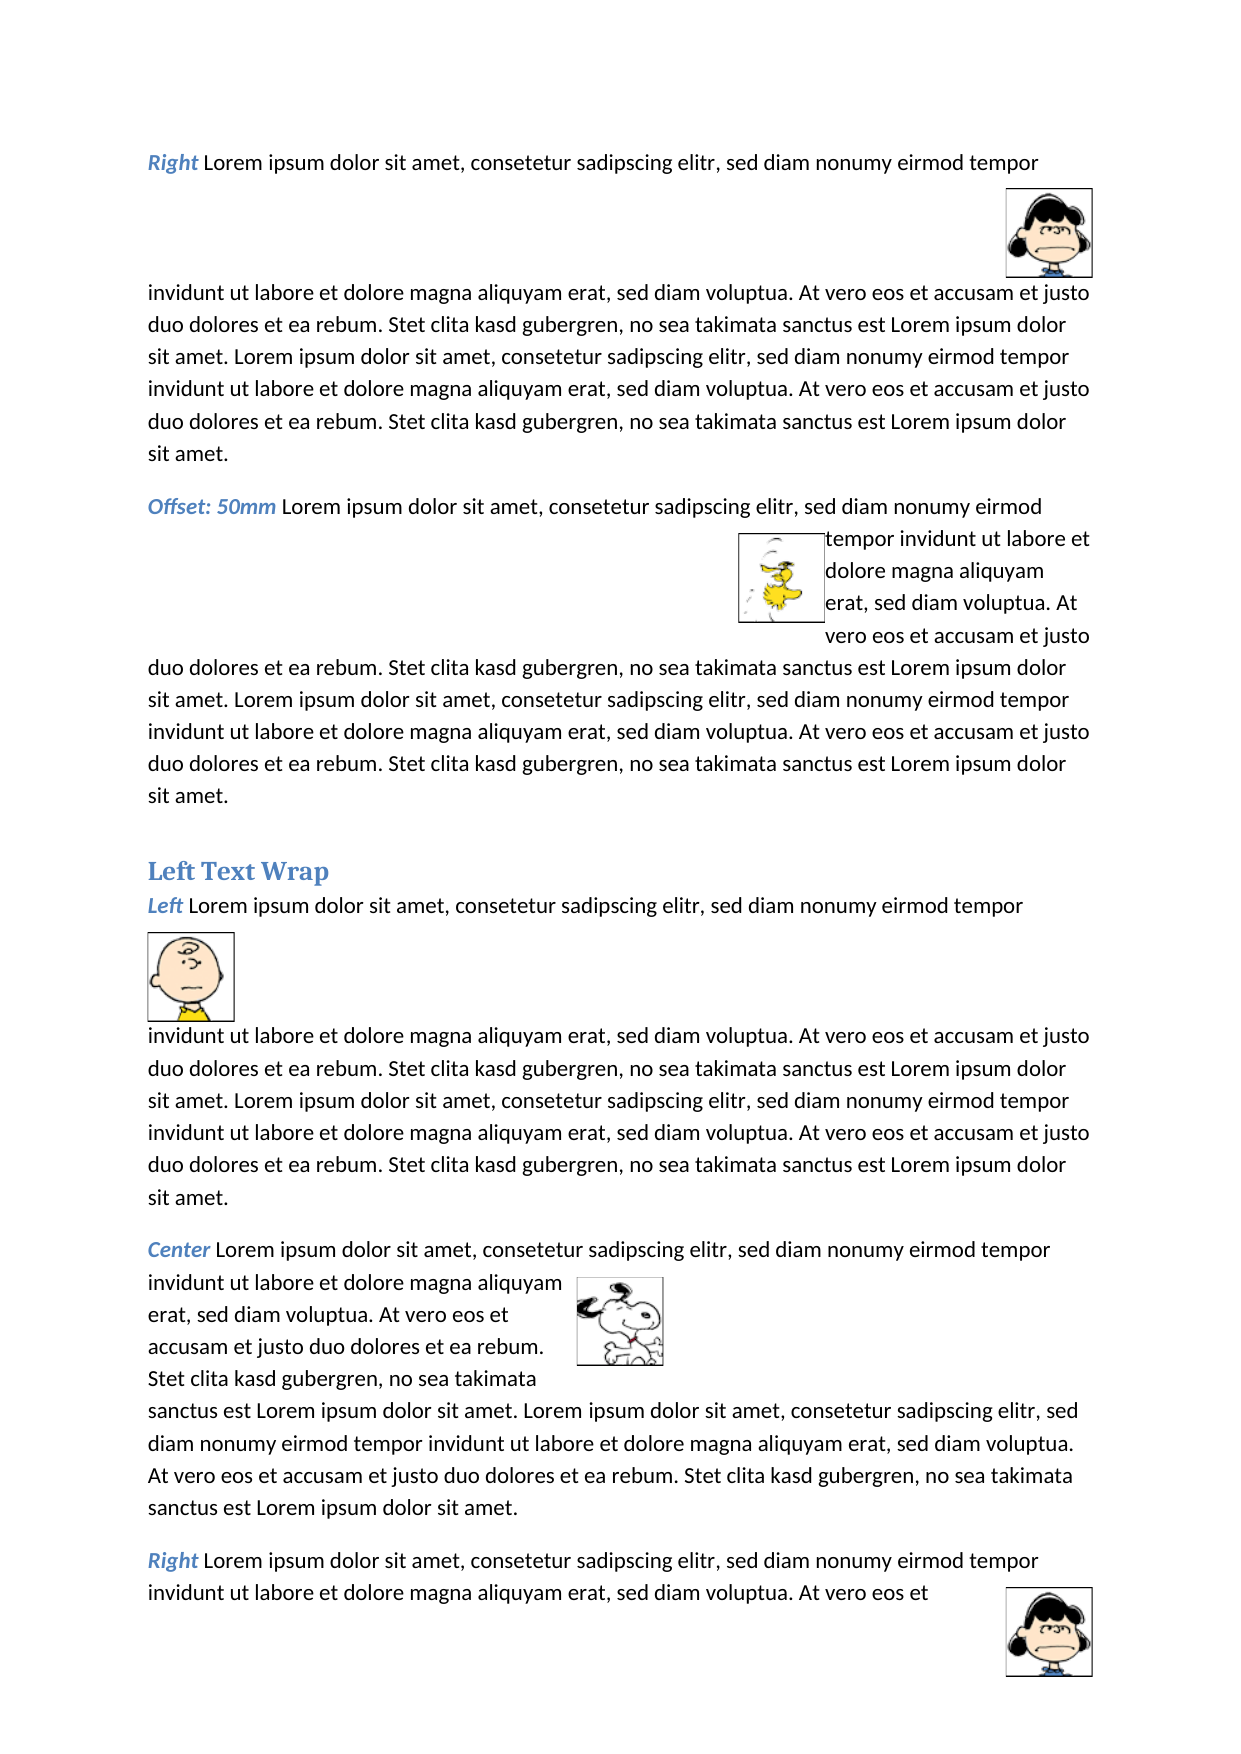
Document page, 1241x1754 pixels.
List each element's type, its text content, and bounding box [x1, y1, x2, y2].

text Offset: 50mm Lorem ipsum dolor sit amet, consetetur sadipscing elitr, sed diam nonumy eirmod tempor invidunt ut labore et dolore magna aliquyam erat, sed diam voluptua. At vero eos et accusam et justo duo dolores et ea rebum. Stet clita kasd gubergren, no sea takimata sanctus est Lorem ipsum dolor sit amet. Lorem ipsum dolor sit amet, consetetur sadipscing elitr, sed diam nonumy eirmod tempor invidunt ut labore et dolore magna aliquyam erat, sed diam voluptua. At vero eos et accusam et justo duo dolores et ea rebum. Stet clita kasd gubergren, no sea takimata sanctus est Lorem ipsum dolor sit amet. [148, 492, 1093, 810]
subtitle Left Text Wrap [148, 856, 1093, 887]
text Right Lorem ipsum dolor sit amet, consetetur sadipscing elitr, sed diam nonumy eirmod tempor invidunt ut labore et dolore magna aliquyam erat, sed diam voluptua. At vero eos et [148, 1546, 1093, 1606]
text Right Lorem ipsum dolor sit amet, consetetur sadipscing elitr, sed diam nonumy eirmod tempor invidunt ut labore et dolore magna aliquyam erat, sed diam voluptua. At vero eos et accusam et justo duo dolores et ea rebum. Stet clita kasd gubergren, no sea takimata sanctus est Lorem ipsum dolor sit amet. Lorem ipsum dolor sit amet, consetetur sadipscing elitr, sed diam nonumy eirmod tempor invidunt ut labore et dolore magna aliquyam erat, sed diam voluptua. At vero eos et accusam et justo duo dolores et ea rebum. Stet clita kasd gubergren, no sea takimata sanctus est Lorem ipsum dolor sit amet. [148, 148, 1093, 467]
text Left Lorem ipsum dolor sit amet, consetetur sadipscing elitr, sed diam nonumy eirmod tempor invidunt ut labore et dolore magna aliquyam erat, sed diam voluptua. At vero eos et accusam et justo duo dolores et ea rebum. Stet clita kasd gubergren, no sea takimata sanctus est Lorem ipsum dolor sit amet. Lorem ipsum dolor sit amet, consetetur sadipscing elitr, sed diam nonumy eirmod tempor invidunt ut labore et dolore magna aliquyam erat, sed diam voluptua. At vero eos et accusam et justo duo dolores et ea rebum. Stet clita kasd gubergren, no sea takimata sanctus est Lorem ipsum dolor sit amet. [148, 891, 1093, 1211]
text Center Lorem ipsum dolor sit amet, consetetur sadipscing elitr, sed diam nonumy eirmod tempor invidunt ut labore et dolore magna aliquyam erat, sed diam voluptua. At vero eos et accusam et justo duo dolores et ea rebum. Stet clita kasd gubergren, no sea takimata sanctus est Lorem ipsum dolor sit amet. Lorem ipsum dolor sit amet, consetetur sadipscing elitr, sed diam nonumy eirmod tempor invidunt ut labore et dolore magna aliquyam erat, sed diam voluptua. At vero eos et accusam et justo duo dolores et ea rebum. Stet clita kasd gubergren, no sea takimata sanctus est Lorem ipsum dolor sit amet. [148, 1236, 1093, 1521]
